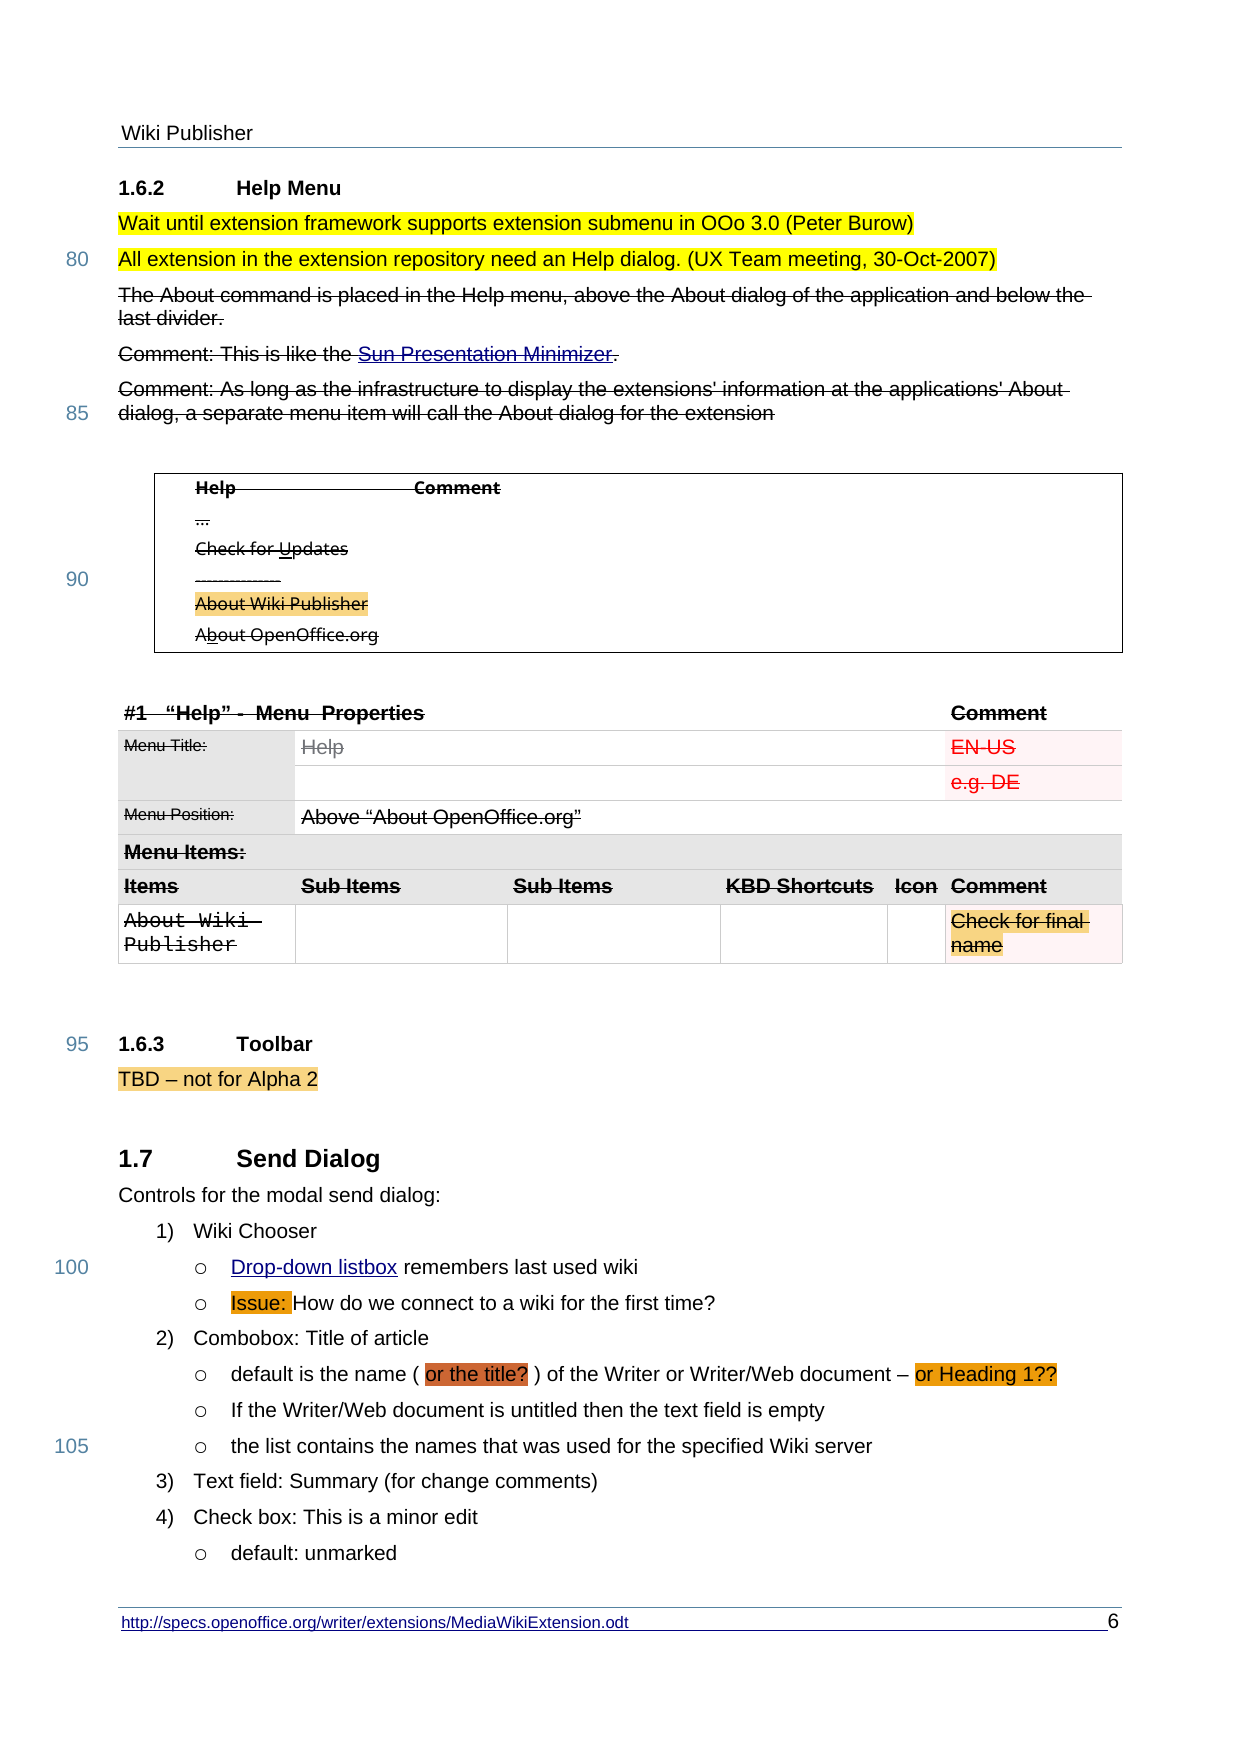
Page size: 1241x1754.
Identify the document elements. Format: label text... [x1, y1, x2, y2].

subtitle Help Menu [118, 177, 1122, 200]
list default is the name ( or the title? ) of the Writer or Writer/Web document – or Heading 1?? [193, 1363, 1122, 1386]
table_cell Comment [945, 870, 1122, 904]
table_cell Items [118, 870, 295, 904]
list If the Writer/Web document is untitled then the text field is empty [193, 1398, 1122, 1422]
text Comment: As long as the infrastructure to display the extensions' information at the applications' About dialog, a separate menu item will call the About dialog for the extension [118, 378, 1122, 424]
table_cell e.g. DE [945, 766, 1122, 800]
table_cell <Keyborard shortcut here> [721, 905, 887, 963]
table_cell Sub Items [295, 870, 507, 904]
table_header EN-US [945, 731, 1122, 765]
text Controls for the modal send dialog: [118, 1184, 1122, 1207]
text The About command is placed in the Help menu, above the About dialog of the application and below the last divider. [118, 283, 1122, 330]
list Text field: Summary (for change comments) [156, 1470, 1122, 1493]
text TBD – not for Alpha 2 [118, 1067, 1122, 1091]
subtitle Toolbar [118, 1032, 1122, 1056]
list Issue: How do we connect to a wiki for the first time? [193, 1291, 1122, 1314]
table_cell Menu Title: [118, 731, 295, 800]
table_cell Check for final name [946, 905, 1122, 963]
list Check box: This is a minor edit [156, 1506, 1122, 1529]
table_cell Sub Items [507, 870, 720, 904]
text Check for Updates [155, 531, 1122, 561]
table_cell Menu Position: [118, 801, 295, 834]
list Drop-down listbox remembers last used wiki [193, 1256, 1122, 1279]
table_cell Above “About OpenOffice.org” [295, 801, 1122, 834]
text ... [155, 500, 1122, 530]
table_header Help [295, 731, 945, 765]
text Comment: This is like the Sun Presentation Minimizer. [118, 342, 1122, 365]
list default: unmarked [193, 1541, 1122, 1564]
table_cell <...> [888, 905, 945, 963]
text All extension in the extension repository need an Help dialog. (UX Team meeting, 30-Oct-2007) [118, 247, 1122, 271]
list the list contains the names that was used for the specified Wiki server [193, 1434, 1122, 1457]
table_header “Help” - Menu Properties [118, 695, 945, 730]
text About Wiki Publisher [155, 586, 1122, 616]
table_cell [296, 905, 507, 963]
list Wiki Chooser [156, 1220, 1122, 1243]
title Help Comment [155, 474, 1122, 500]
table_cell Menu Items: [118, 835, 1122, 869]
text --------------- [155, 561, 1122, 586]
table_cell Icon [887, 870, 945, 904]
table_cell About Wiki Publisher [119, 905, 295, 963]
table_cell KBD Shortcuts [720, 870, 887, 904]
text About OpenOffice.org [155, 616, 1122, 652]
table_cell <Additional Language (Optional)> [295, 766, 945, 800]
text Wait until extension framework supports extension submenu in OOo 3.0 (Peter Burow) [118, 212, 1122, 235]
list Combobox: Title of article [156, 1327, 1122, 1350]
table_header Comment [945, 695, 1122, 730]
table_cell [508, 905, 720, 963]
subtitle Send Dialog [118, 1144, 1122, 1172]
